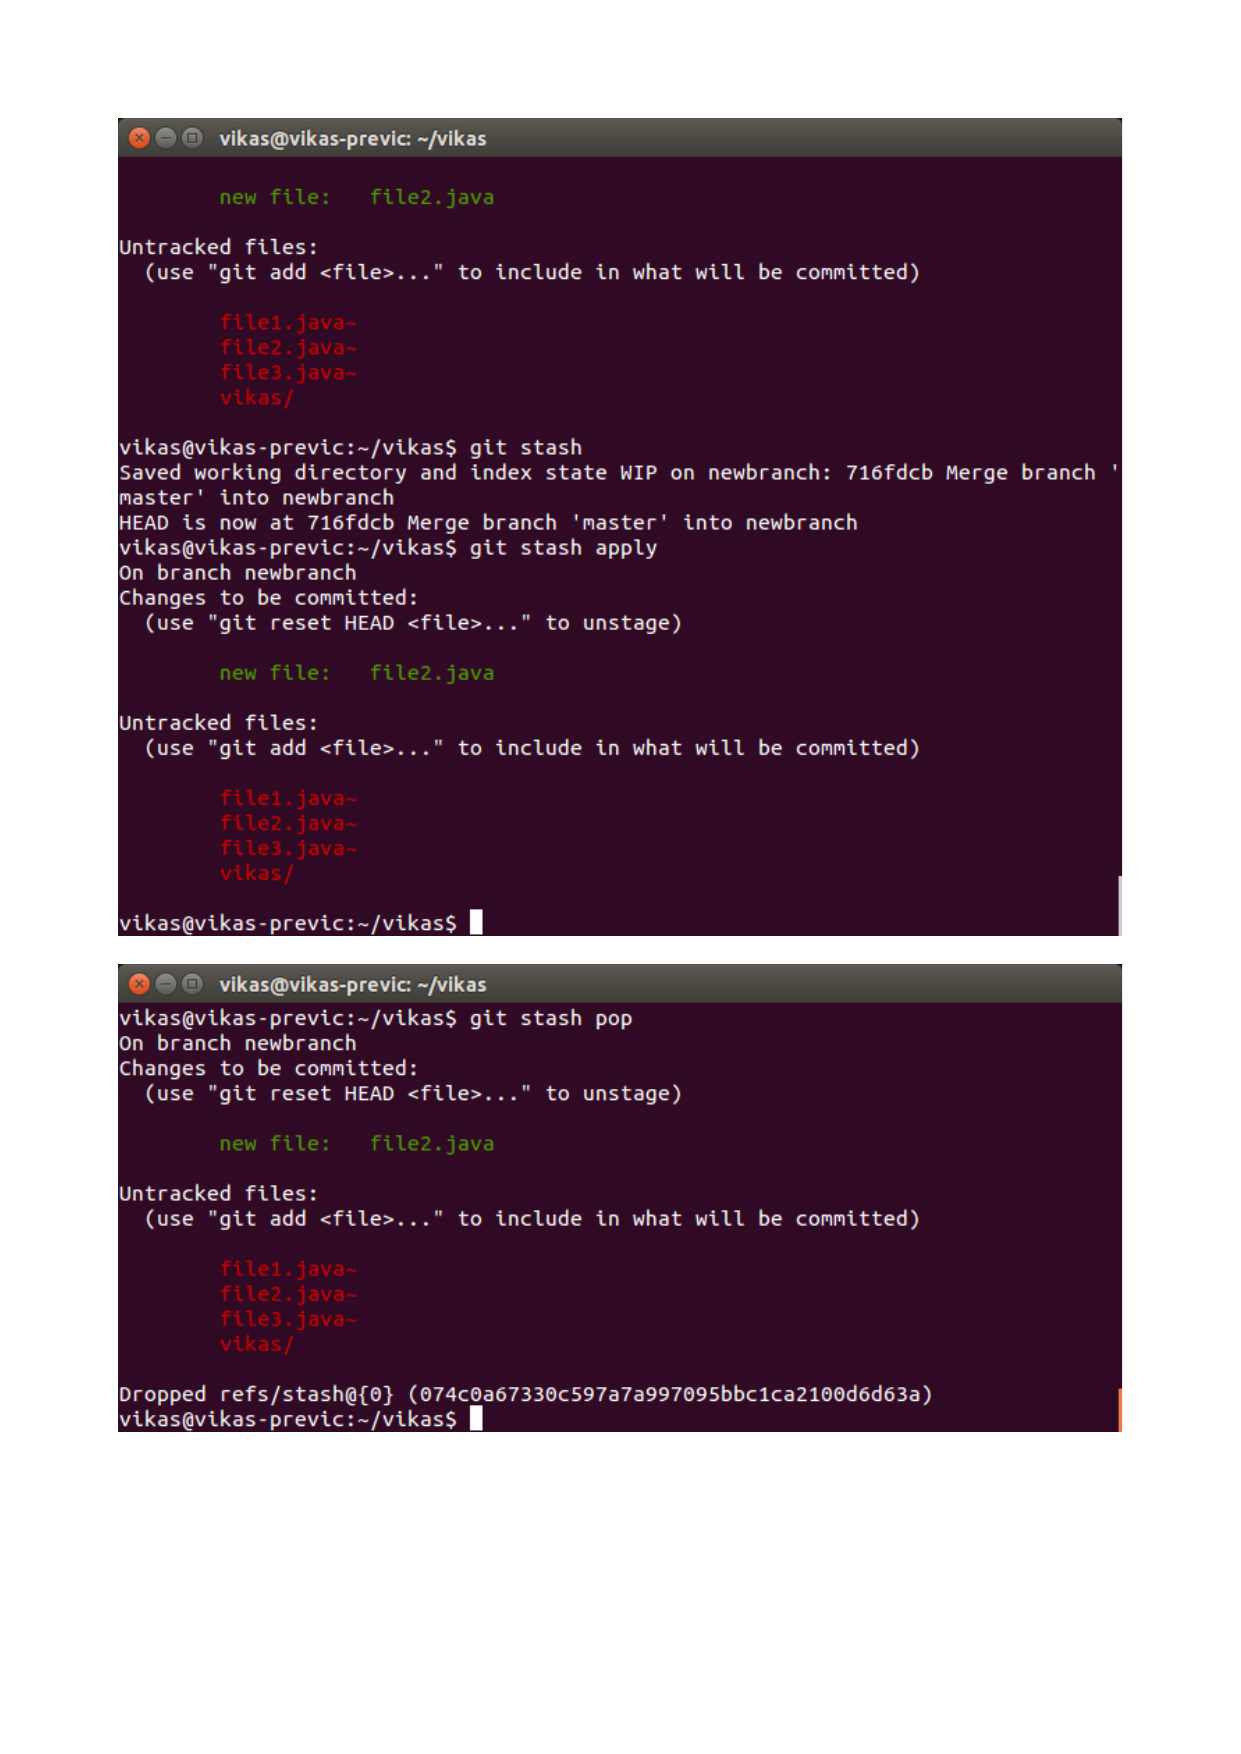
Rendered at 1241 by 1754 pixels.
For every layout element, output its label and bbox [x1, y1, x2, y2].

picture [118, 118, 1123, 936]
picture [118, 964, 1123, 1432]
